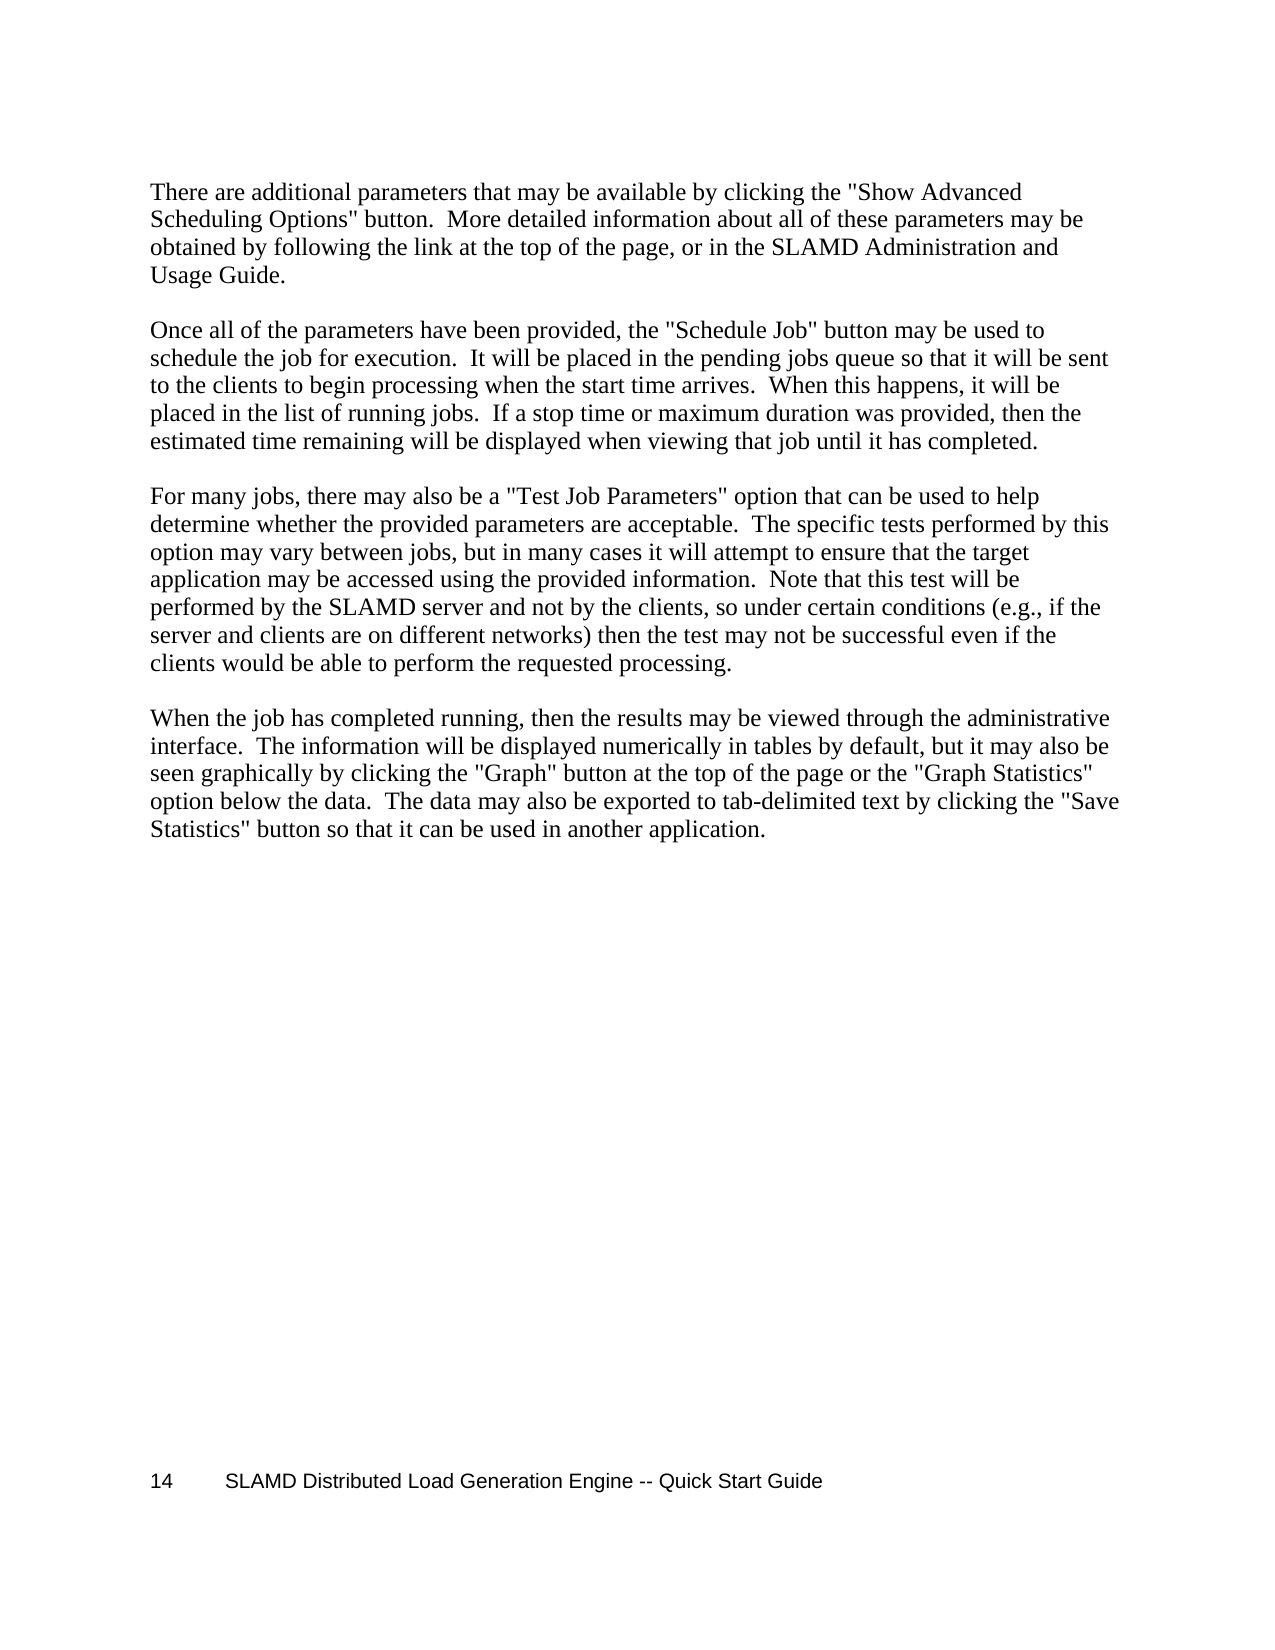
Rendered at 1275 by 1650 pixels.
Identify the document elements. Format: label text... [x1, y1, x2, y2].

text Once all of the parameters have been provided, the "Schedule Job" button may be used to schedule the job for execution. It will be placed in the pending jobs queue so that it will be sent to the clients to begin processing when the start time arrives. When this happens, it will be placed in the list of running jobs. If a stop time or maximum duration was provided, then the estimated time remaining will be displayed when viewing that job until it has completed. [150, 316, 1125, 455]
text When the job has completed running, then the results may be viewed through the administrative interface. The information will be displayed numerically in tables by default, but it may also be seen graphically by clicking the "Graph" button at the top of the page or the "Graph Statistics" option below the data. The data may also be exported to tab-delimited text by clicking the "Save Statistics" button so that it can be used in another application. [150, 704, 1125, 843]
text There are additional parameters that may be available by clicking the "Show Advanced Scheduling Options" button. More detailed information about all of these parameters may be obtained by following the link at the top of the page, or in the SLAMD Administration and Usage Guide. [150, 178, 1125, 288]
text For many jobs, there may also be a "Test Job Parameters" option that can be used to help determine whether the provided parameters are acceptable. The specific tests performed by this option may vary between jobs, but in many cases it will attempt to ensure that the target application may be accessed using the provided information. Note that this test will be performed by the SLAMD server and not by the clients, so under certain conditions (e.g., if the server and clients are on different networks) then the test may not be successful even if the clients would be able to perform the requested processing. [150, 482, 1125, 676]
